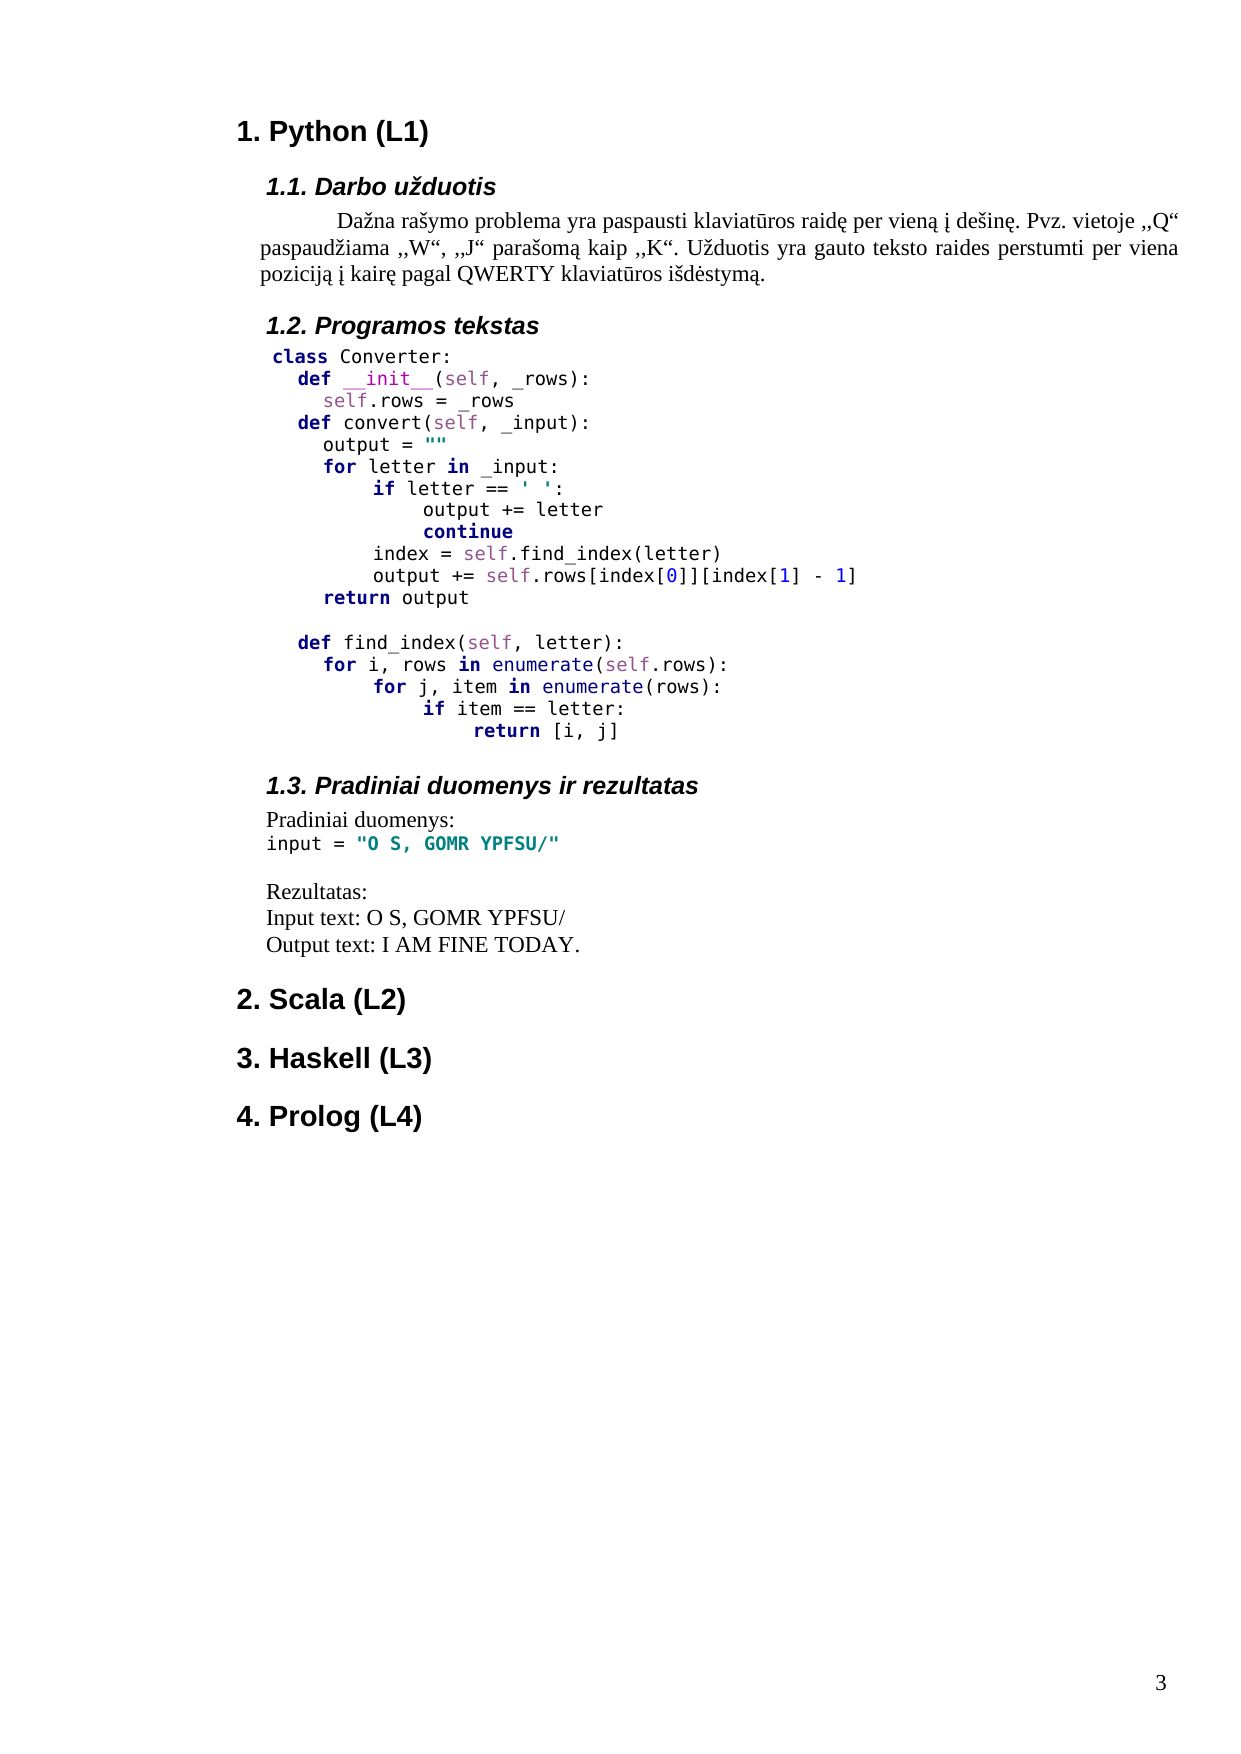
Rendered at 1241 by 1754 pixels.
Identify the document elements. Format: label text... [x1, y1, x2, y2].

text def find_index(self, letter): [148, 632, 1181, 654]
text output += self.rows[index[0]][index[1] - 1] [148, 565, 1181, 587]
text input = "O S, GOMR YPFSU/" [266, 833, 1181, 854]
subtitle Python (L1) [236, 114, 1181, 147]
text for j, item in enumerate(rows): [148, 676, 1181, 698]
text class Converter: [272, 346, 1181, 368]
text index = self.find_index(letter) [148, 543, 1181, 565]
text Pradiniai duomenys: [266, 806, 1181, 833]
text output = "" [148, 434, 1181, 456]
text Output text: I AM FINE TODAY. [266, 931, 1181, 957]
text return [i, j] [148, 720, 1181, 742]
text Input text: O S, GOMR YPFSU/ [266, 904, 1181, 931]
text if item == letter: [148, 698, 1181, 720]
subtitle Darbo užduotis [266, 172, 1181, 201]
text Dažna rašymo problema yra paspausti klaviatūros raidę per vieną į dešinę. Pvz. vietoje ,,Q“ paspaudžiama ,,W“, ,,J“ parašomą kaip ,,K“. Užduotis yra gauto teksto raides perstumti per viena poziciją į kairę pagal QWERTY klaviatūros išdėstymą. [260, 207, 1181, 286]
text def __init__(self, _rows): [148, 368, 1181, 390]
subtitle Pradiniai duomenys ir rezultatas [266, 771, 1181, 800]
text def convert(self, _input): [148, 412, 1181, 434]
text for i, rows in enumerate(self.rows): [148, 654, 1181, 676]
text if letter == ' ': [148, 477, 1181, 499]
text return output [148, 587, 1181, 609]
subtitle Prolog (L4) [236, 1099, 1181, 1133]
text Rezultatas: [266, 878, 1181, 904]
text continue [148, 521, 1181, 543]
text self.rows = _rows [148, 390, 1181, 412]
text output += letter [148, 499, 1181, 521]
subtitle Programos tekstas [266, 311, 1181, 340]
subtitle Haskell (L3) [236, 1041, 1181, 1074]
subtitle Scala (L2) [236, 982, 1181, 1016]
text for letter in _input: [148, 456, 1181, 477]
